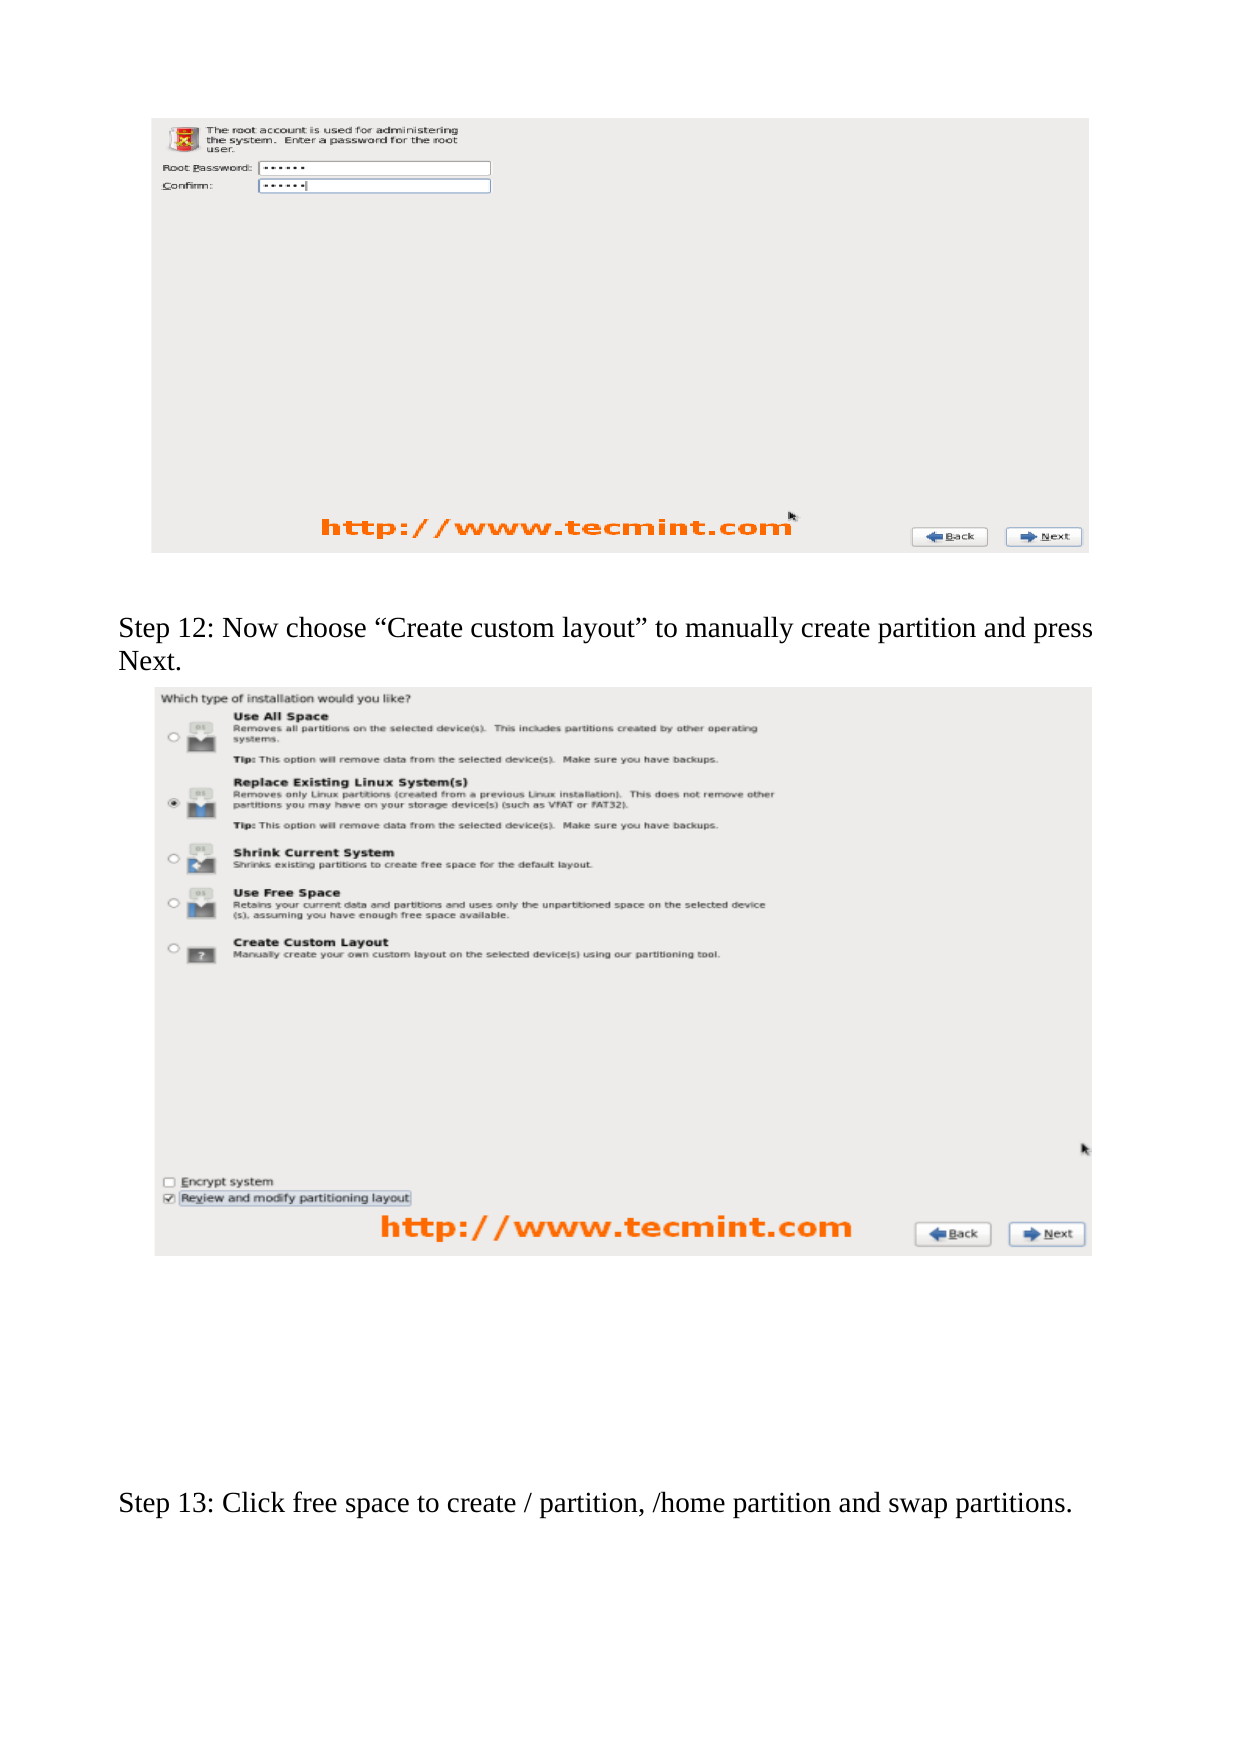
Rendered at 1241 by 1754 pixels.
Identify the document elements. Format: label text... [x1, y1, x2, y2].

picture [151, 118, 1089, 553]
text Step 12: Now choose “Create custom layout” to manually create partition and press Next. [118, 610, 1122, 677]
picture [154, 687, 1092, 1256]
text Step 13: Click free space to create / partition, /home partition and swap partitions. [118, 1485, 1122, 1519]
